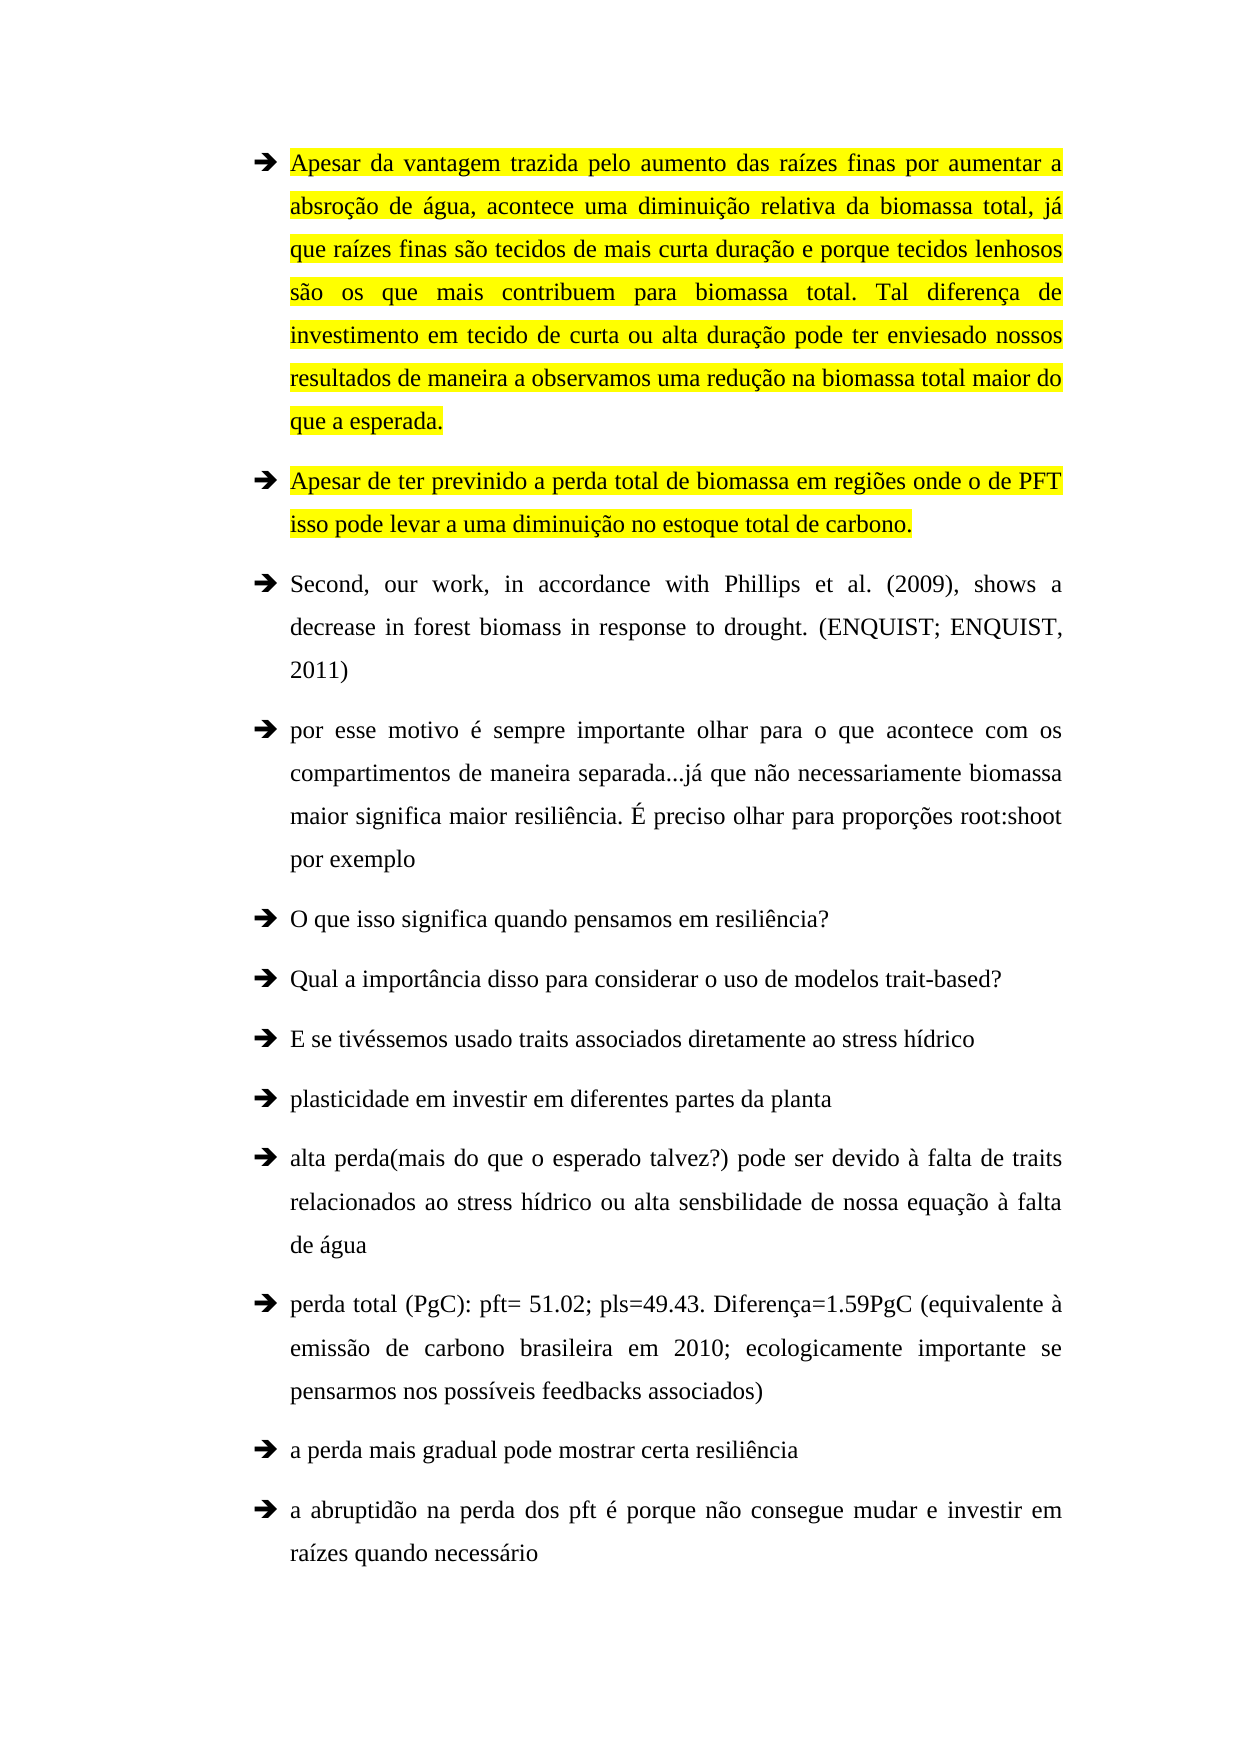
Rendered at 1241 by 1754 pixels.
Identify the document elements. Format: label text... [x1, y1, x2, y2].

list Qual a importância disso para considerar o uso de modelos trait-based? [252, 964, 1063, 993]
list plasticidade em investir em diferentes partes da planta [252, 1084, 1063, 1112]
list Apesar da vantagem trazida pelo aumento das raízes finas por aumentar a absroção de água, acontece uma diminuição relativa da biomassa total, já que raízes finas são tecidos de mais curta duração e porque tecidos lenhosos são os que mais contribuem para biomassa total. Tal diferença de investimento em tecido de curta ou alta duração pode ter enviesado nossos resultados de maneira a observamos uma redução na biomassa total maior do que a esperada. [252, 148, 1063, 435]
list a perda mais gradual pode mostrar certa resiliência [252, 1436, 1063, 1464]
list perda total (PgC): pft= 51.02; pls=49.43. Diferença=1.59PgC (equivalente à emissão de carbono brasileira em 2010; ecologicamente importante se pensarmos nos possíveis feedbacks associados) [252, 1289, 1063, 1404]
list Second, our work, in accordance with Phillips et al. (2009), shows a decrease in forest biomass in response to drought. (ENQUIST; ENQUIST, 2011)⁠ [252, 569, 1063, 684]
list por esse motivo é sempre importante olhar para o que acontece com os compartimentos de maneira separada...já que não necessariamente biomassa maior significa maior resiliência. É preciso olhar para proporções root:shoot por exemplo [252, 715, 1063, 873]
list O que isso significa quando pensamos em resiliência? [252, 904, 1063, 933]
list a abruptidão na perda dos pft é porque não consegue mudar e investir em raízes quando necessário [252, 1495, 1063, 1567]
list Apesar de ter previnido a perda total de biomassa em regiões onde o de PFT isso pode levar a uma diminuição no estoque total de carbono. [252, 466, 1063, 538]
list alta perda(mais do que o esperado talvez?) pode ser devido à falta de traits relacionados ao stress hídrico ou alta sensbilidade de nossa equação à falta de água [252, 1143, 1063, 1258]
list E se tivéssemos usado traits associados diretamente ao stress hídrico [252, 1024, 1063, 1053]
